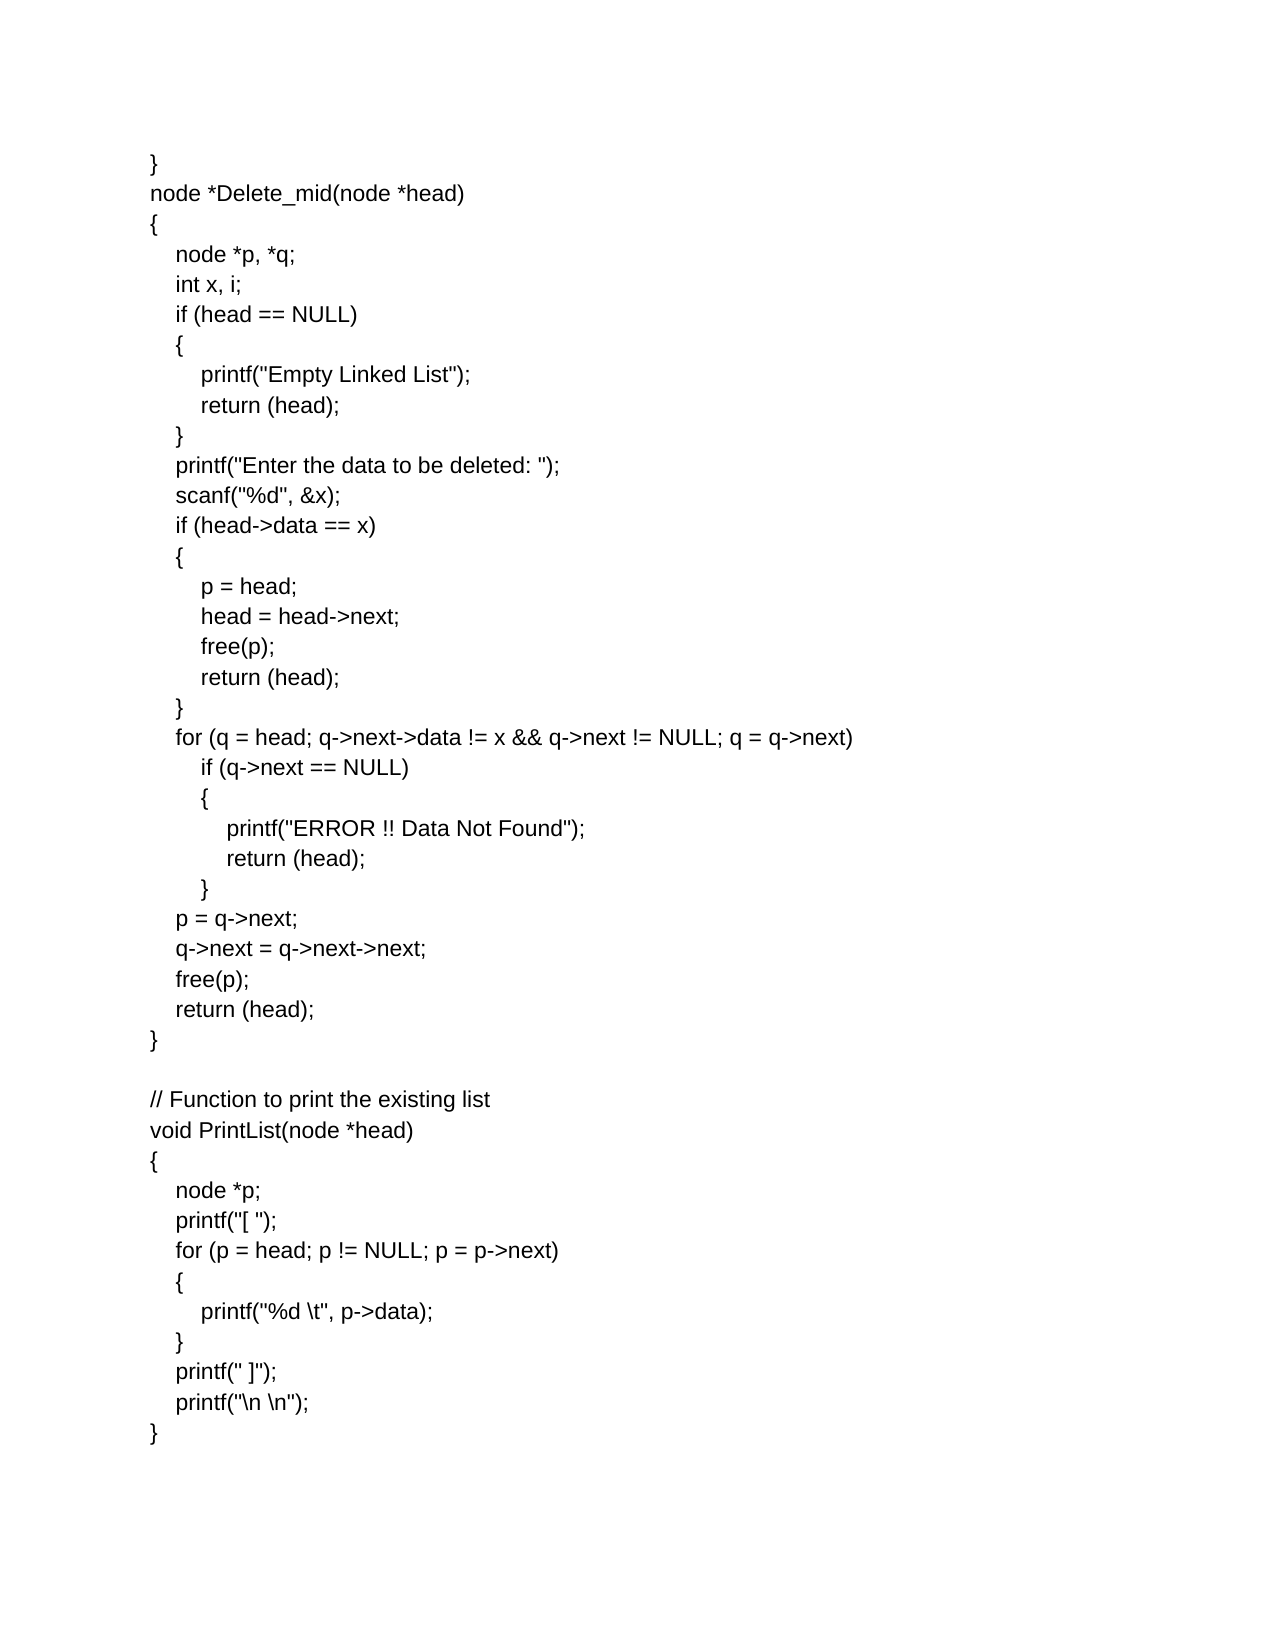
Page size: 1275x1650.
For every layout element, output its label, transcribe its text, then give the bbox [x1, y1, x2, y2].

text return (head); [150, 392, 1125, 418]
text for (q = head; q->next->data != x && q->next != NULL; q = q->next) [150, 724, 1125, 750]
text } [150, 875, 1125, 901]
text if (head->data == x) [150, 512, 1125, 539]
text printf("Enter the data to be deleted: "); [150, 452, 1125, 478]
text p = q->next; [150, 905, 1125, 932]
text { [150, 543, 1125, 569]
text node *p, *q; [150, 241, 1125, 267]
text int x, i; [150, 271, 1125, 297]
text // Function to print the existing list [150, 1086, 1125, 1113]
text { [150, 210, 1125, 237]
text printf("Empty Linked List"); [150, 361, 1125, 388]
text } [150, 422, 1125, 448]
text return (head); [150, 996, 1125, 1022]
text } [150, 150, 1125, 176]
text node *Delete_mid(node *head) [150, 180, 1125, 207]
text } [150, 694, 1125, 720]
text free(p); [150, 966, 1125, 992]
text { [150, 1147, 1125, 1173]
text printf("[ "); [150, 1207, 1125, 1234]
text printf("\n \n"); [150, 1388, 1125, 1415]
text } [150, 1419, 1125, 1445]
text head = head->next; [150, 603, 1125, 629]
text if (q->next == NULL) [150, 754, 1125, 781]
text } [150, 1328, 1125, 1354]
text printf("%d \t", p->data); [150, 1298, 1125, 1324]
text return (head); [150, 663, 1125, 690]
text printf(" ]"); [150, 1358, 1125, 1385]
text void PrintList(node *head) [150, 1117, 1125, 1143]
text printf("ERROR !! Data Not Found"); [150, 814, 1125, 841]
text } [150, 1026, 1125, 1052]
text { [150, 784, 1125, 811]
text scanf("%d", &x); [150, 482, 1125, 509]
text p = head; [150, 573, 1125, 599]
text { [150, 331, 1125, 358]
text for (p = head; p != NULL; p = p->next) [150, 1237, 1125, 1264]
text node *p; [150, 1177, 1125, 1203]
text q->next = q->next->next; [150, 935, 1125, 962]
text if (head == NULL) [150, 301, 1125, 327]
text return (head); [150, 845, 1125, 871]
text { [150, 1268, 1125, 1294]
text free(p); [150, 633, 1125, 660]
